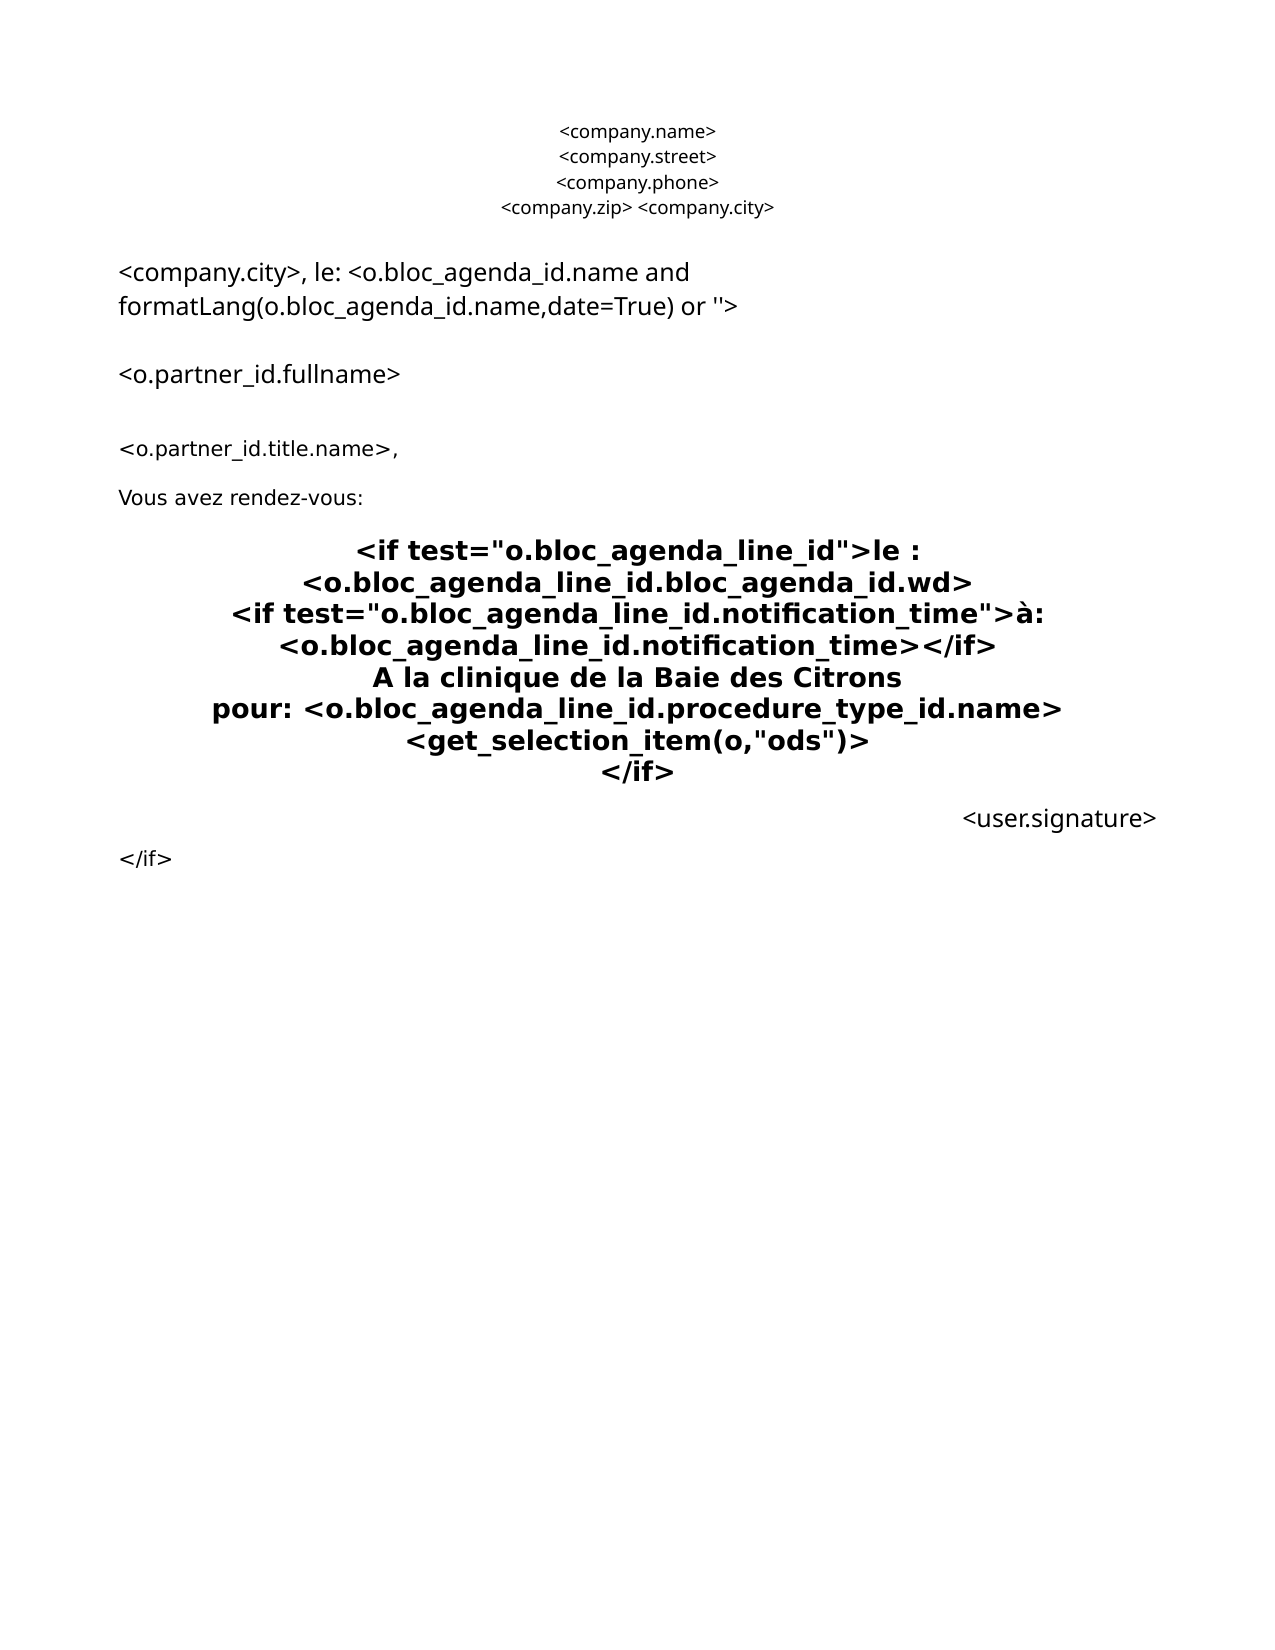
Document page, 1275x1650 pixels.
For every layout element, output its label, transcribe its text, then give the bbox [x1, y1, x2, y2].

text </if> [118, 847, 1157, 871]
text <user.signature> [118, 801, 1157, 835]
text <company.street> [118, 144, 1157, 169]
text <company.phone> [118, 169, 1157, 195]
text <company.name> [118, 118, 1157, 144]
text <if test="o.bloc_agenda_line_id">le : <o.bloc_agenda_line_id.bloc_agenda_id.wd> <if test="o.bloc_agenda_line_id.notification_time">à: <o.bloc_agenda_line_id.notification_time></if> A la clinique de la Baie des Citrons pour: <o.bloc_agenda_line_id.procedure_type_id.name> <get_selection_item(o,"ods")> </if> [118, 536, 1157, 788]
text <o.partner_id.fullname> [118, 356, 1157, 391]
text Vous avez rendez-vous: [118, 486, 1157, 511]
text <o.partner_id.title.name>, [118, 437, 1157, 461]
text <company.city>, le: <o.bloc_agenda_id.name and formatLang(o.bloc_agenda_id.name,date=True) or ''> [118, 254, 1157, 322]
text <company.zip> <company.city> [118, 195, 1157, 220]
